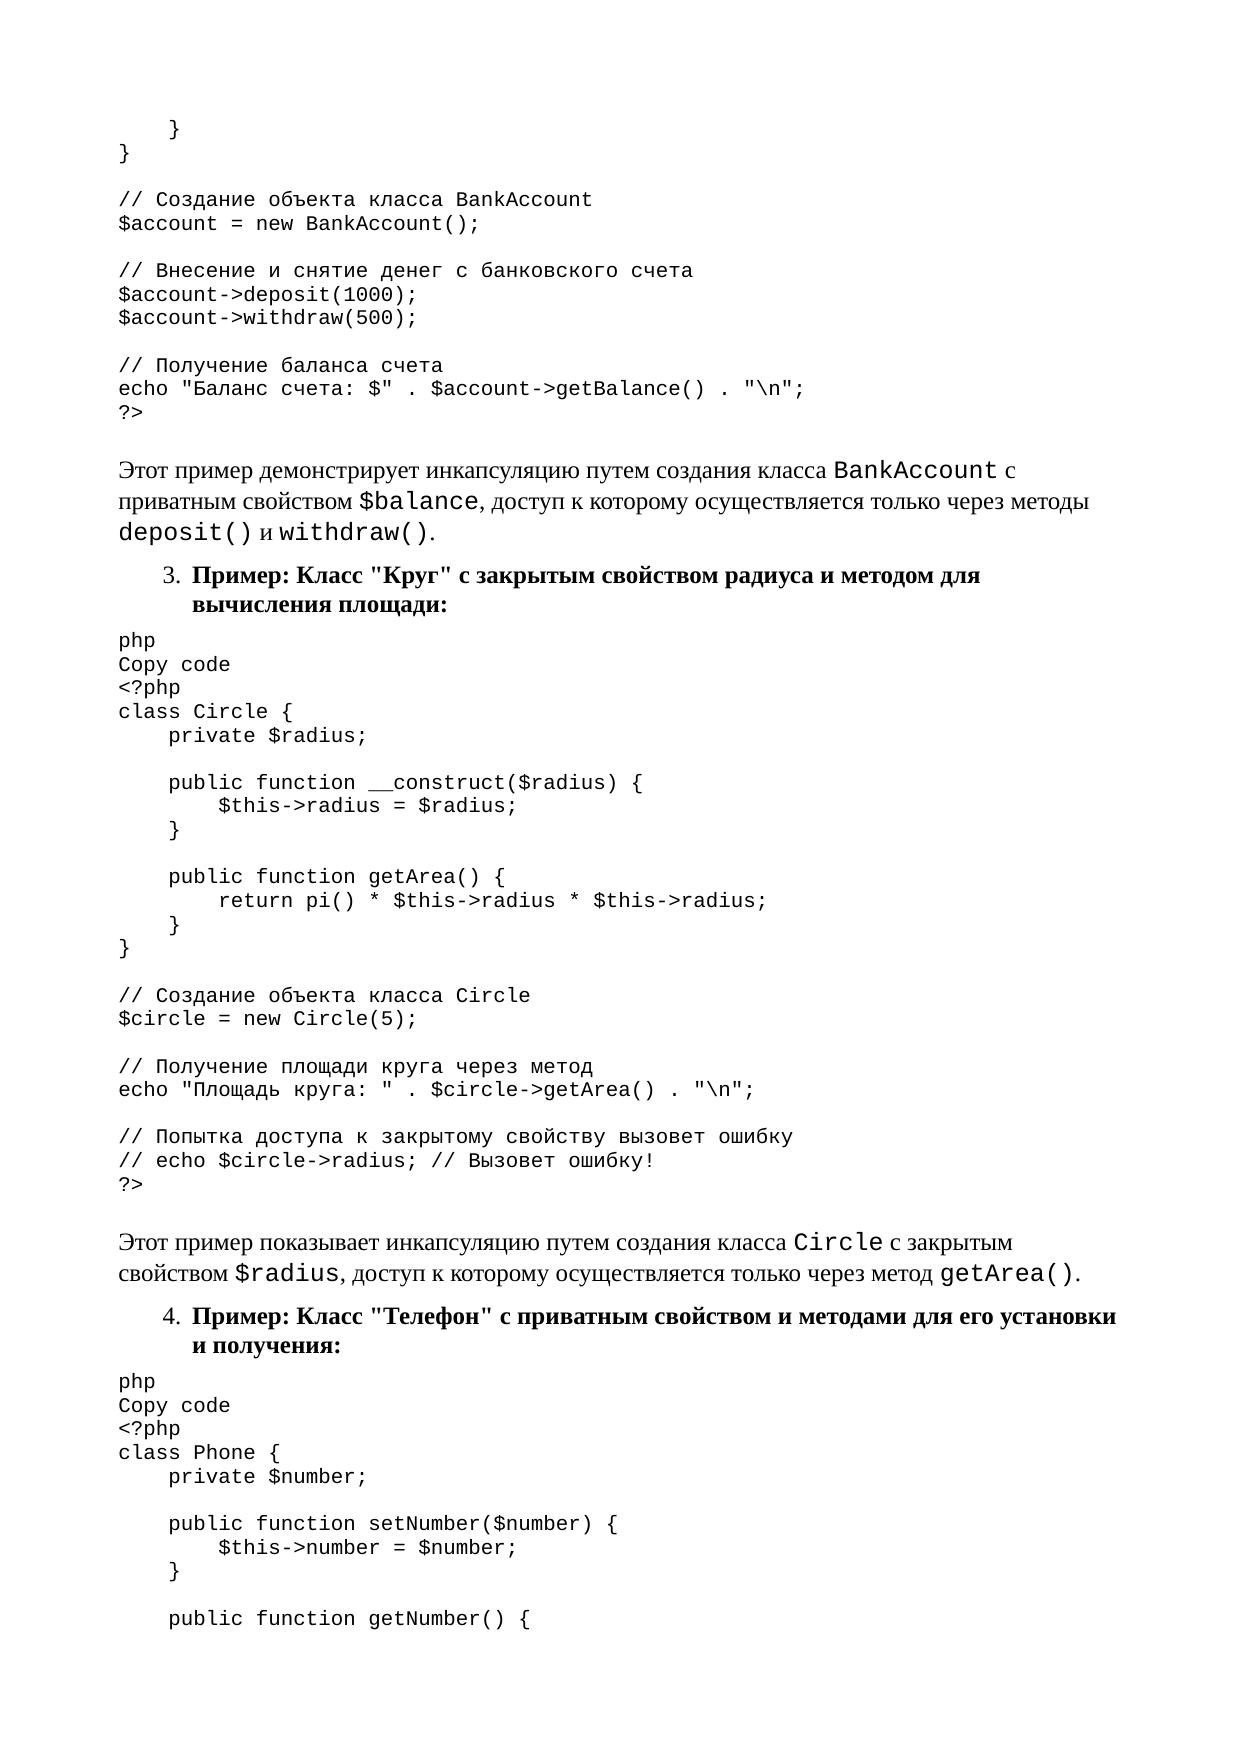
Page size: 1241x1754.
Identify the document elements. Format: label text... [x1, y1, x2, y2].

text public function getNumber() { [118, 1608, 1122, 1631]
text Copy code [118, 654, 1122, 677]
text $circle = new Circle(5); [118, 1008, 1122, 1032]
text return pi() * $this->radius * $this->radius; [118, 890, 1122, 914]
text <?php [118, 677, 1122, 701]
text $account->withdraw(500); [118, 307, 1122, 331]
text // echo $circle->radius; // Вызовет ошибку! [118, 1150, 1122, 1174]
text public function setNumber($number) { [118, 1513, 1122, 1537]
text } [118, 1560, 1122, 1584]
text Этот пример демонстрирует инкапсуляцию путем создания класса BankAccount с приватным свойством $balance, доступ к которому осуществляется только через методы deposit() и withdraw(). [118, 455, 1122, 547]
text // Получение площади круга через метод [118, 1056, 1122, 1079]
text $this->number = $number; [118, 1537, 1122, 1560]
text echo "Баланс счета: $" . $account->getBalance() . "\n"; [118, 378, 1122, 402]
text $account->deposit(1000); [118, 284, 1122, 307]
text } [118, 142, 1122, 165]
text ?> [118, 402, 1122, 426]
text public function getArea() { [118, 866, 1122, 890]
text } [118, 937, 1122, 961]
text Этот пример показывает инкапсуляцию путем создания класса Circle с закрытым свойством $radius, доступ к которому осуществляется только через метод getArea(). [118, 1227, 1122, 1289]
text private $radius; [118, 724, 1122, 748]
text Copy code [118, 1395, 1122, 1418]
text $this->radius = $radius; [118, 796, 1122, 819]
text private $number; [118, 1466, 1122, 1489]
text $account = new BankAccount(); [118, 213, 1122, 236]
text echo "Площадь круга: " . $circle->getArea() . "\n"; [118, 1079, 1122, 1103]
text // Внесение и снятие денег с банковского счета [118, 260, 1122, 284]
text ?> [118, 1174, 1122, 1197]
text } [118, 118, 1122, 142]
text <?php [118, 1418, 1122, 1442]
text public function __construct($radius) { [118, 772, 1122, 796]
text php [118, 630, 1122, 654]
text // Получение баланса счета [118, 354, 1122, 378]
text // Попытка доступа к закрытому свойству вызовет ошибку [118, 1127, 1122, 1150]
text class Phone { [118, 1442, 1122, 1466]
text } [118, 819, 1122, 843]
text php [118, 1371, 1122, 1395]
text } [118, 914, 1122, 937]
text // Создание объекта класса Circle [118, 985, 1122, 1008]
list Пример: Класс "Круг" с закрытым свойством радиуса и методом для вычисления площади: [162, 560, 1122, 617]
list Пример: Класс "Телефон" с приватным свойством и методами для его установки и получения: [162, 1301, 1122, 1359]
text // Создание объекта класса BankAccount [118, 189, 1122, 213]
text class Circle { [118, 701, 1122, 724]
